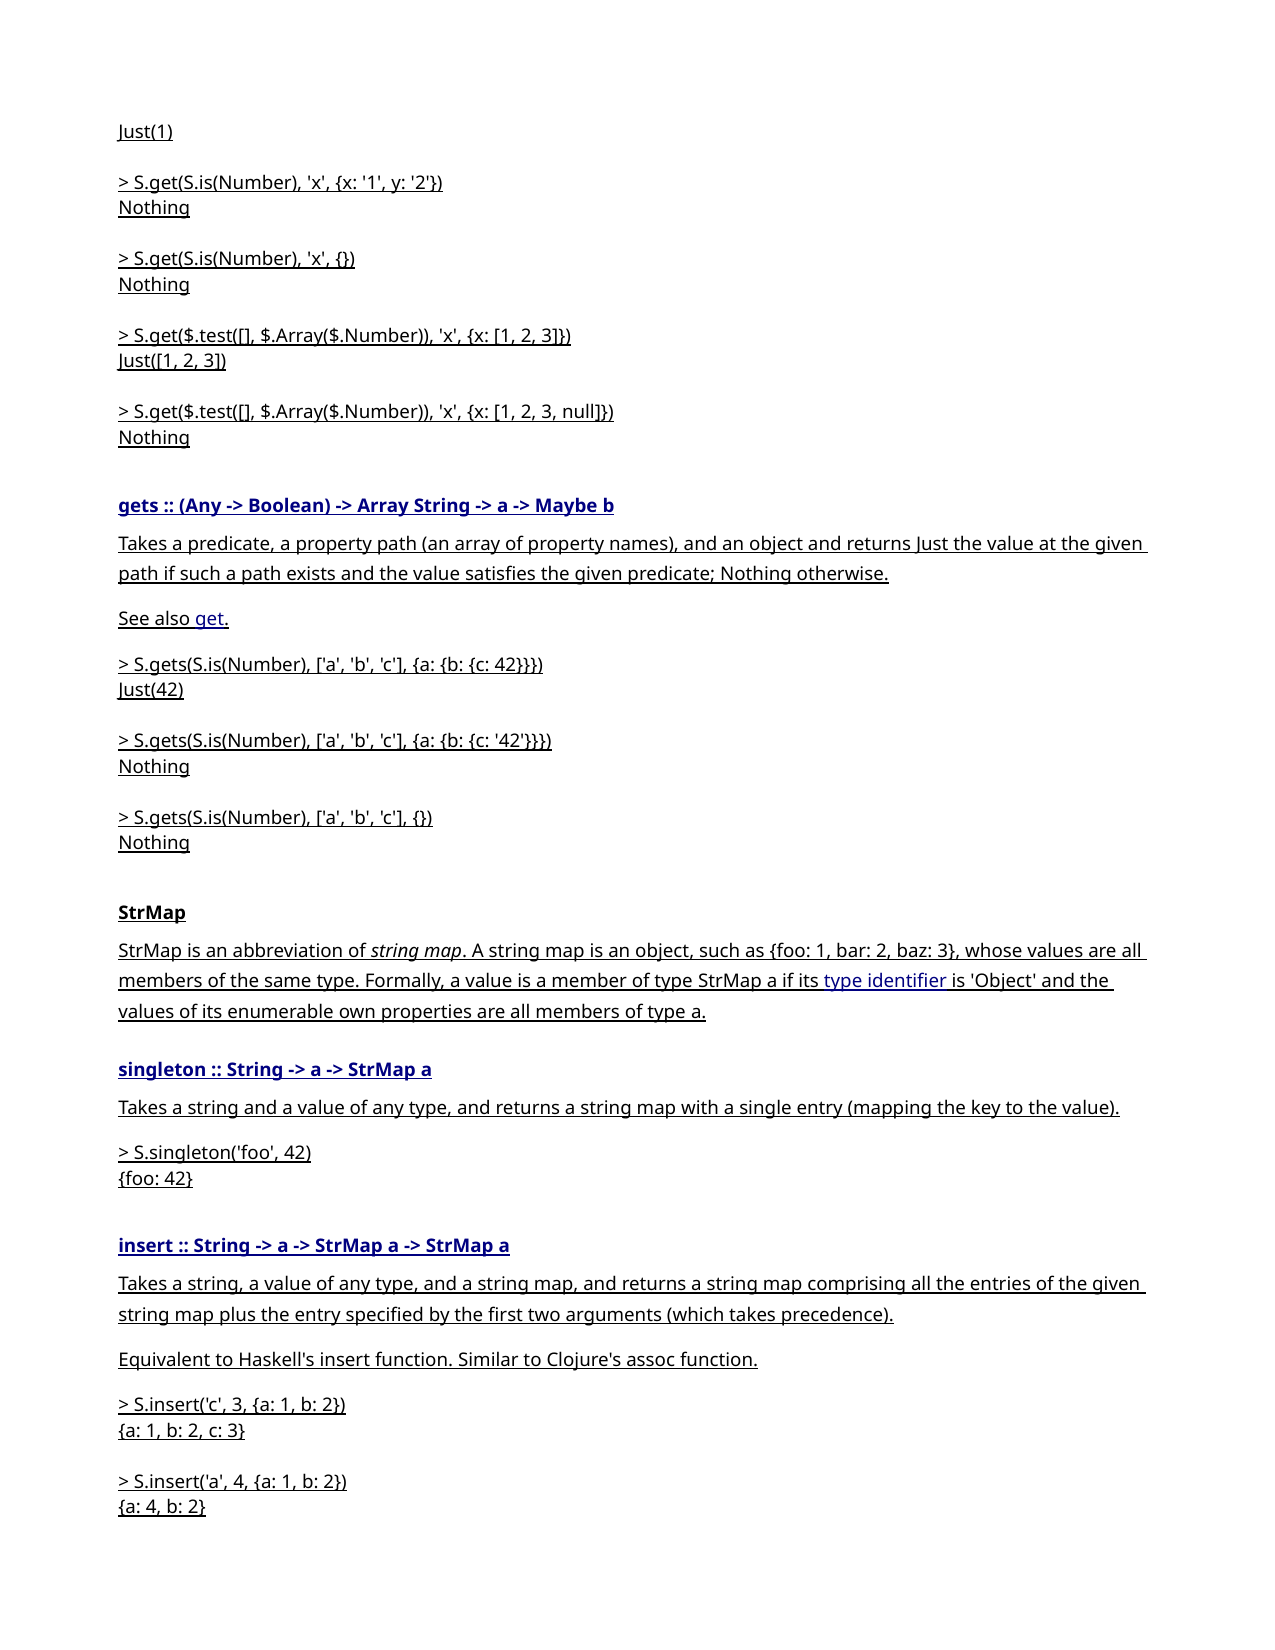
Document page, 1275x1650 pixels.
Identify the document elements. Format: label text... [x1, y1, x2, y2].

text Equivalent to Haskell's insert function. Similar to Clojure's assoc function. [118, 1346, 1157, 1372]
text > S.get($.test([], $.Array($.Number)), 'x', {x: [1, 2, 3]}) [118, 322, 1157, 348]
text Just([1, 2, 3]) [118, 348, 1157, 373]
text > S.get(S.is(Number), 'x', {x: '1', y: '2'}) [118, 169, 1157, 195]
text Takes a predicate, a property path (an array of property names), and an object and returns Just the value at the given path if such a path exists and the value satisfies the given predicate; Nothing otherwise. [118, 530, 1157, 586]
subtitle singleton :: String -⁠> a -⁠> StrMap a [118, 1056, 1157, 1082]
text {foo: 42} [118, 1165, 1157, 1190]
text StrMap is an abbreviation of string map. A string map is an object, such as {foo: 1, bar: 2, baz: 3}, whose values are all members of the same type. Formally, a value is a member of type StrMap a if its type identifier is 'Object' and the values of its enumerable own properties are all members of type a. [118, 937, 1157, 1024]
text > S.insert('a', 4, {a: 1, b: 2}) [118, 1468, 1157, 1493]
text > S.gets(S.is(Number), ['a', 'b', 'c'], {a: {b: {c: '42'}}}) [118, 727, 1157, 753]
text > S.get($.test([], $.Array($.Number)), 'x', {x: [1, 2, 3, null]}) [118, 399, 1157, 424]
text Just(42) [118, 676, 1157, 702]
text Takes a string, a value of any type, and a string map, and returns a string map comprising all the entries of the given string map plus the entry specified by the first two arguments (which takes precedence). [118, 1270, 1157, 1327]
text See also get. [118, 606, 1157, 631]
text Nothing [118, 753, 1157, 778]
text Nothing [118, 829, 1157, 855]
text Nothing [118, 424, 1157, 450]
subtitle insert :: String -⁠> a -⁠> StrMap a -⁠> StrMap a [118, 1232, 1157, 1258]
text > S.gets(S.is(Number), ['a', 'b', 'c'], {}) [118, 804, 1157, 829]
text Takes a string and a value of any type, and returns a string map with a single entry (mapping the key to the value). [118, 1094, 1157, 1120]
text {a: 4, b: 2} [118, 1493, 1157, 1519]
text {a: 1, b: 2, c: 3} [118, 1417, 1157, 1442]
text > S.gets(S.is(Number), ['a', 'b', 'c'], {a: {b: {c: 42}}}) [118, 651, 1157, 676]
text Nothing [118, 195, 1157, 220]
subtitle gets :: (Any -⁠> Boolean) -⁠> Array String -⁠> a -⁠> Maybe b [118, 492, 1157, 517]
text > S.get(S.is(Number), 'x', {}) [118, 246, 1157, 271]
text Nothing [118, 271, 1157, 297]
text > S.singleton('foo', 42) [118, 1139, 1157, 1165]
text Just(1) [118, 118, 1157, 144]
text > S.insert('c', 3, {a: 1, b: 2}) [118, 1391, 1157, 1417]
subtitle StrMap [118, 899, 1157, 925]
